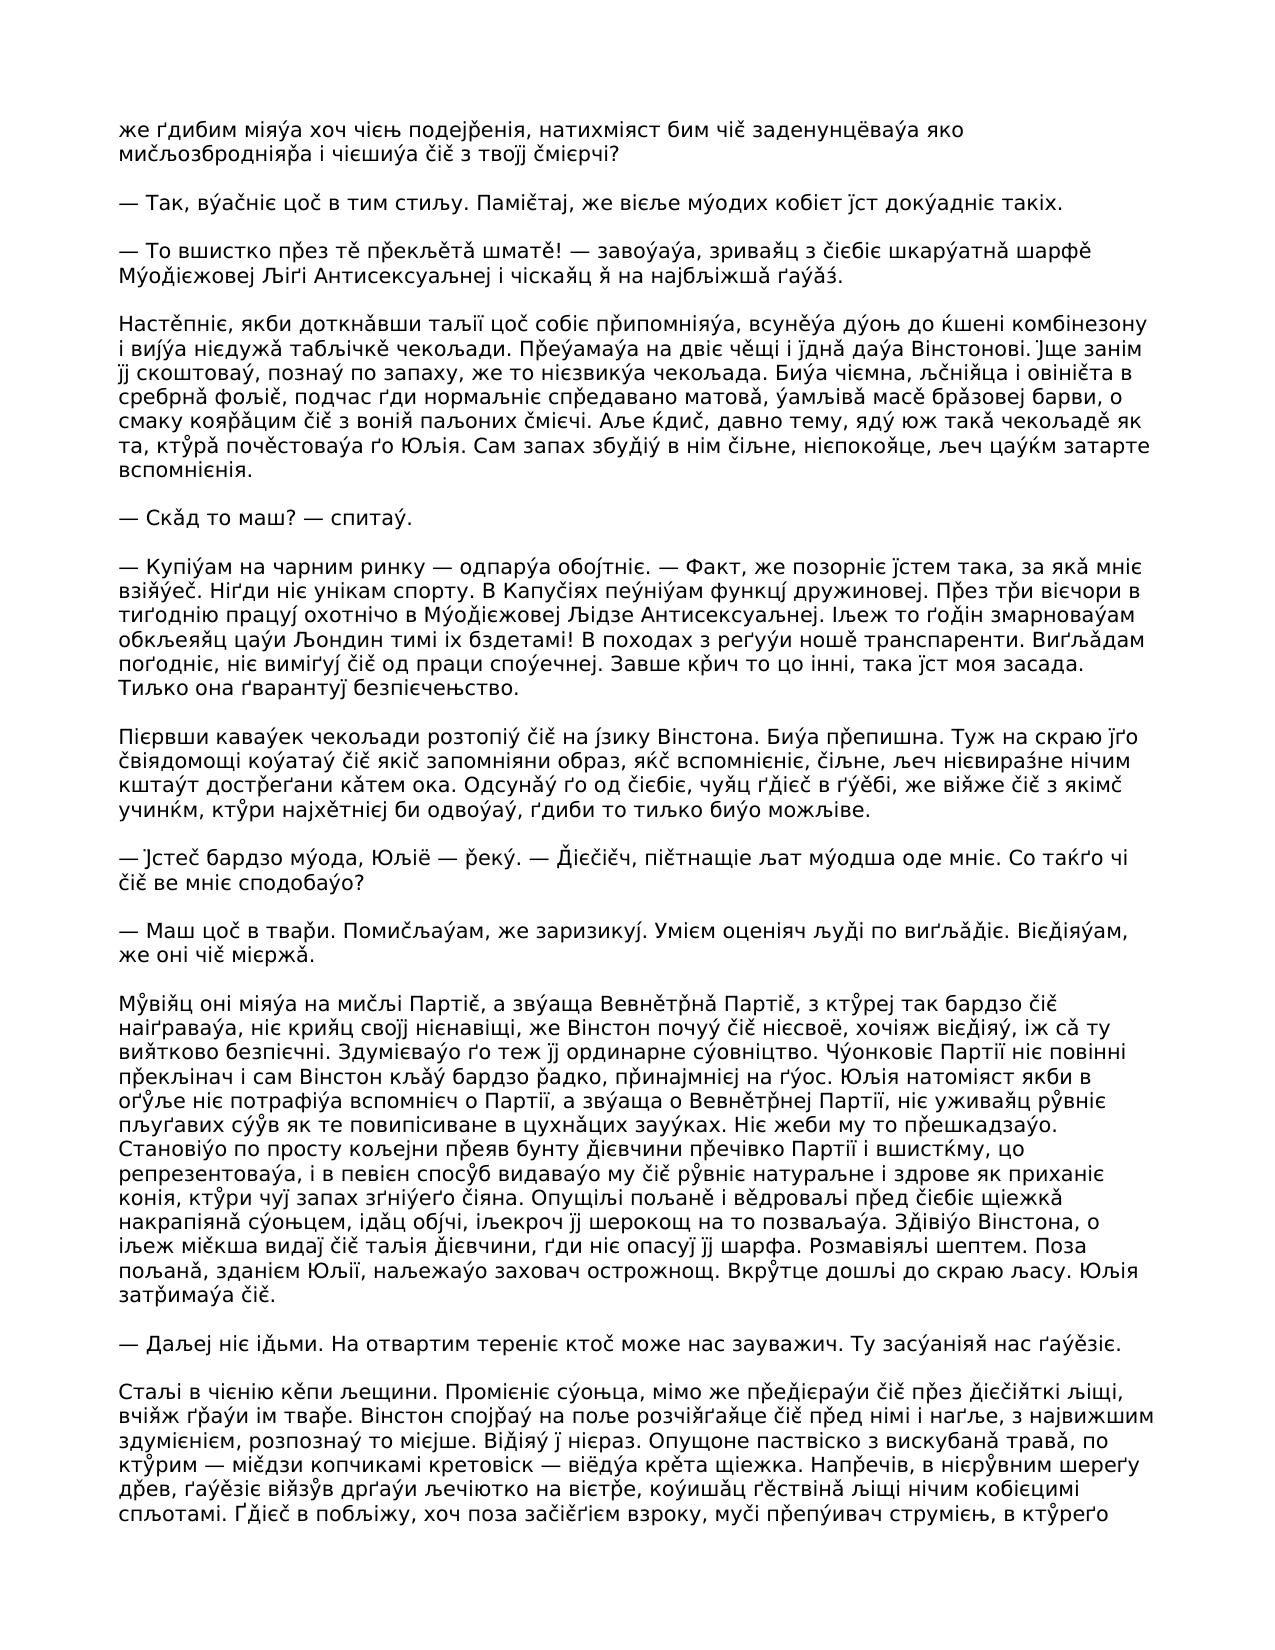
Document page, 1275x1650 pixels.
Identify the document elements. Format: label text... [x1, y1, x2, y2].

text — Даљеј ніє ід̌ьми. На отвартим тереніє ктос̌ може нас зауважич. Ту засу́аніяя̌ нас ґау́е̌зіє. [118, 1332, 1157, 1356]
text — Так, ву́ас̌ніє цос̌ в тим стиљу. Паміє̌тај, же вієље му́одих кобієт ȷ̈ст доку́адніє такіх. [118, 191, 1157, 215]
text Му̊вія̌ц оні міяу́а на мис̌љі Партіє̌, а зву́аща Вевне̌тр̌на̌ Партіє̌, з кту̊реј так бардзо с̌іє̌ наіґравау́а, ніє крия̌ц своȷ̈ј нієнавіщі, же Вінстон почуу́ с̌іє̌ нієсвоё, хочіяж вієд̌іяу́, іж са̌ ту вия̌тково безпієчні. Здумієвау́о ґо теж ȷ̈ј ординарне су́овніцтво. Чу́онковіє Партії ніє повінні пр̌екљінач і сам Вінстон кља̌у́ бардзо р̌адко, пр̌инајмнієј на ґу́ос. Юљія натоміяст якби в оґу̊ље ніє потрафіу́а вспомнієч о Партії, а зву́аща о Вевне̌тр̌неј Партії, ніє уживая̌ц ру̊вніє пљуґавих су́у̊в як те повипісиване в цухна̌цих зауу́ках. Ніє жеби му то пр̌ешкадзау́о. Становіу́о по просту кољејни пр̌еяв бунту д̌ієвчини пр̌ечівко Партії і вшистќму, цо репрезентовау́а, і в певієн спосу̊б видавау́о му с̌іє̌ ру̊вніє натураљне і здрове як приханіє конія, кту̊ри чуȷ̈ запах зґніу́еґо с̌іяна. Опущіљі пољане̌ і ве̌дроваљі пр̌ед с̌ієбіє щіежка̌ накрапіяна̌ су́оњцем, іда̌ц обȷ́чі, іљекроч ȷ̈ј шерокощ на то позваљау́а. Зд̌івіу́о Вінстона, о іљеж міє̌кша видаȷ̈ с̌іє̌ таљія д̌ієвчини, ґди ніє опасуȷ̈ ȷ̈ј шарфа. Розмавіяљі шептем. Поза пољана̌, зданієм Юљії, наљежау́о заховач острожнощ. Вкру̊тце дошљі до скраю љасу. Юљія затр̌имау́а с̌іє̌. [118, 992, 1157, 1307]
text Насте̌пніє, якби доткна̌вши таљії цос̌ собіє пр̌ипомніяу́а, всуне̌у́а ду́оњ до ќшені комбінезону і виȷ́у́а нієдужа̌ табљічке̌ чекољади. Пр̌еу́амау́а на двіє че̌щі і ȷ̈дна̌ дау́а Вінстонові. Ј̈ще занім ȷ̈ј скоштовау́, познау́ по запаху, же то нієзвику́а чекољада. Биу́а чіємна, љс̌нія̌ца і овініє̌та в сребрна̌ фољіє̌, подчас ґди нормаљніє спр̌едавано матова̌, у́амљіва̌ масе̌ бра̌зовеј барви, о смаку кояр̌а̌цим с̌іє̌ з вонія̌ паљоних с̌мієчі. Аље ќдис̌, давно тему, яду́ юж така̌ чекољаде̌ як та, кту̊ра̌ поче̌стовау́а ґо Юљія. Сам запах збуд̌іу́ в нім с̌іљне, нієпокоя̌це, љеч цау́ќм затарте вспомнієнія. [118, 312, 1157, 482]
text — Купіу́ам на чарним ринку — одпару́а обоȷ́тніє. — Факт, же позорніє ȷ̈стем така, за яка̌ мніє взія̌у́ес̌. Ніґди ніє унікам спорту. В Капус̌іях пеу́ніу́ам функцȷ́ дружиновеј. Пр̌ез тр̌и вієчори в тиґоднію працуȷ́ охотнічо в Му́од̌ієжовеј Љідзе Антисексуаљнеј. Іљеж то ґод̌ін змарновау́ам обкљеяя̌ц цау́и Љондин тимі іх бздетамі! В походах з реґуу́и ноше̌ транспаренти. Виґља̌дам поґодніє, ніє виміґуȷ́ с̌іє̌ од праци споу́ечнеј. Завше кр̌ич то цо інні, така ȷ̈ст моя засада. Тиљко она ґварантуȷ̈ безпієчењство. [118, 555, 1157, 701]
text же ґдибим міяу́а хоч чієњ подејр̌енія, натихміяст бим чіє̌ заденунцёвау́а яко мис̌љозбродніяр̌а і чієшиу́а с̌іє̌ з твоȷ̈ј с̌мієрчі? [118, 118, 1157, 167]
text Пієрвши кавау́ек чекољади розтопіу́ с̌іє̌ на ȷ́зику Вінстона. Биу́а пр̌епишна. Туж на скраю ȷ̈ґо с̌віядомощі коу́атау́ с̌іє̌ якіс̌ запомніяни образ, яќс̌ вспомнієніє, с̌іљне, љеч нієвираз́не нічим кштау́т достр̌еґани ка̌тем ока. Одсуна̌у́ ґо од с̌ієбіє, чуя̌ц ґд̌ієс̌ в ґу́е̌бі, же вія̌же с̌іє̌ з якімс̌ учинќм, кту̊ри најхе̌тнієј би одвоу́ау́, ґдиби то тиљко биу́о можљіве. [118, 725, 1157, 822]
text — Маш цос̌ в твар̌и. Помис̌љау́ам, же заризикуȷ́. Умієм оценіяч људ̌і по виґља̌д̌іє. Вієд̌іяу́ам, же оні чіє̌ мієржа̌. [118, 919, 1157, 968]
text — Ј̈стес̌ бардзо му́ода, Юљіё — р̌еку́. — Д̌ієс̌іє̌ч, піє̌тнащіе љат му́одша оде мніє. Cо таќґо чі с̌іє̌ ве мніє сподобау́о? [118, 846, 1157, 895]
text — То вшистко пр̌ез те̌ пр̌екље̌та̌ шмате̌! — завоу́ау́а, зривая̌ц з с̌ієбіє шкару́атна̌ шарфе̌ Му́од̌ієжовеј Љіґі Антисексуаљнеј і чіская̌ц я̌ на најбљіжша̌ ґау́а̌з́. [118, 239, 1157, 288]
text — Ска̌д то маш? — спитау́. [118, 506, 1157, 531]
text Стаљі в чієнію ке̌пи љещини. Промієніє су́оњца, мімо же пр̌ед̌ієрау́и с̌іє̌ пр̌ез д̌ієс̌ія̌ткі љіщі, вчія̌ж ґр̌ау́и ім твар̌е. Вінстон спојр̌ау́ на поље розчія̌ґая̌це с̌іє̌ пр̌ед німі і наґље, з највижшим здумієнієм, розпознау́ то мієјше. Від̌іяу́ ȷ̈ нієраз. Опущоне паствіско з вискубана̌ трава̌, по кту̊рим — міє̌дзи копчикамі кретовіск — віёду́а кре̌та щіежка. Напр̌ечів, в нієру̊вним шереґу др̌ев, ґау́е̌зіє вія̌зу̊в дрґау́и љечіютко на вієтр̌е, коу́иша̌ц ґе̌ствіна̌ љіщі нічим кобієцимі спљотамі. Ґд̌ієс̌ в побљіжу, хоч поза зас̌іє̌ґієм взроку, мус̌і пр̌епу́ивач струмієњ, в кту̊реґо [118, 1380, 1157, 1526]
